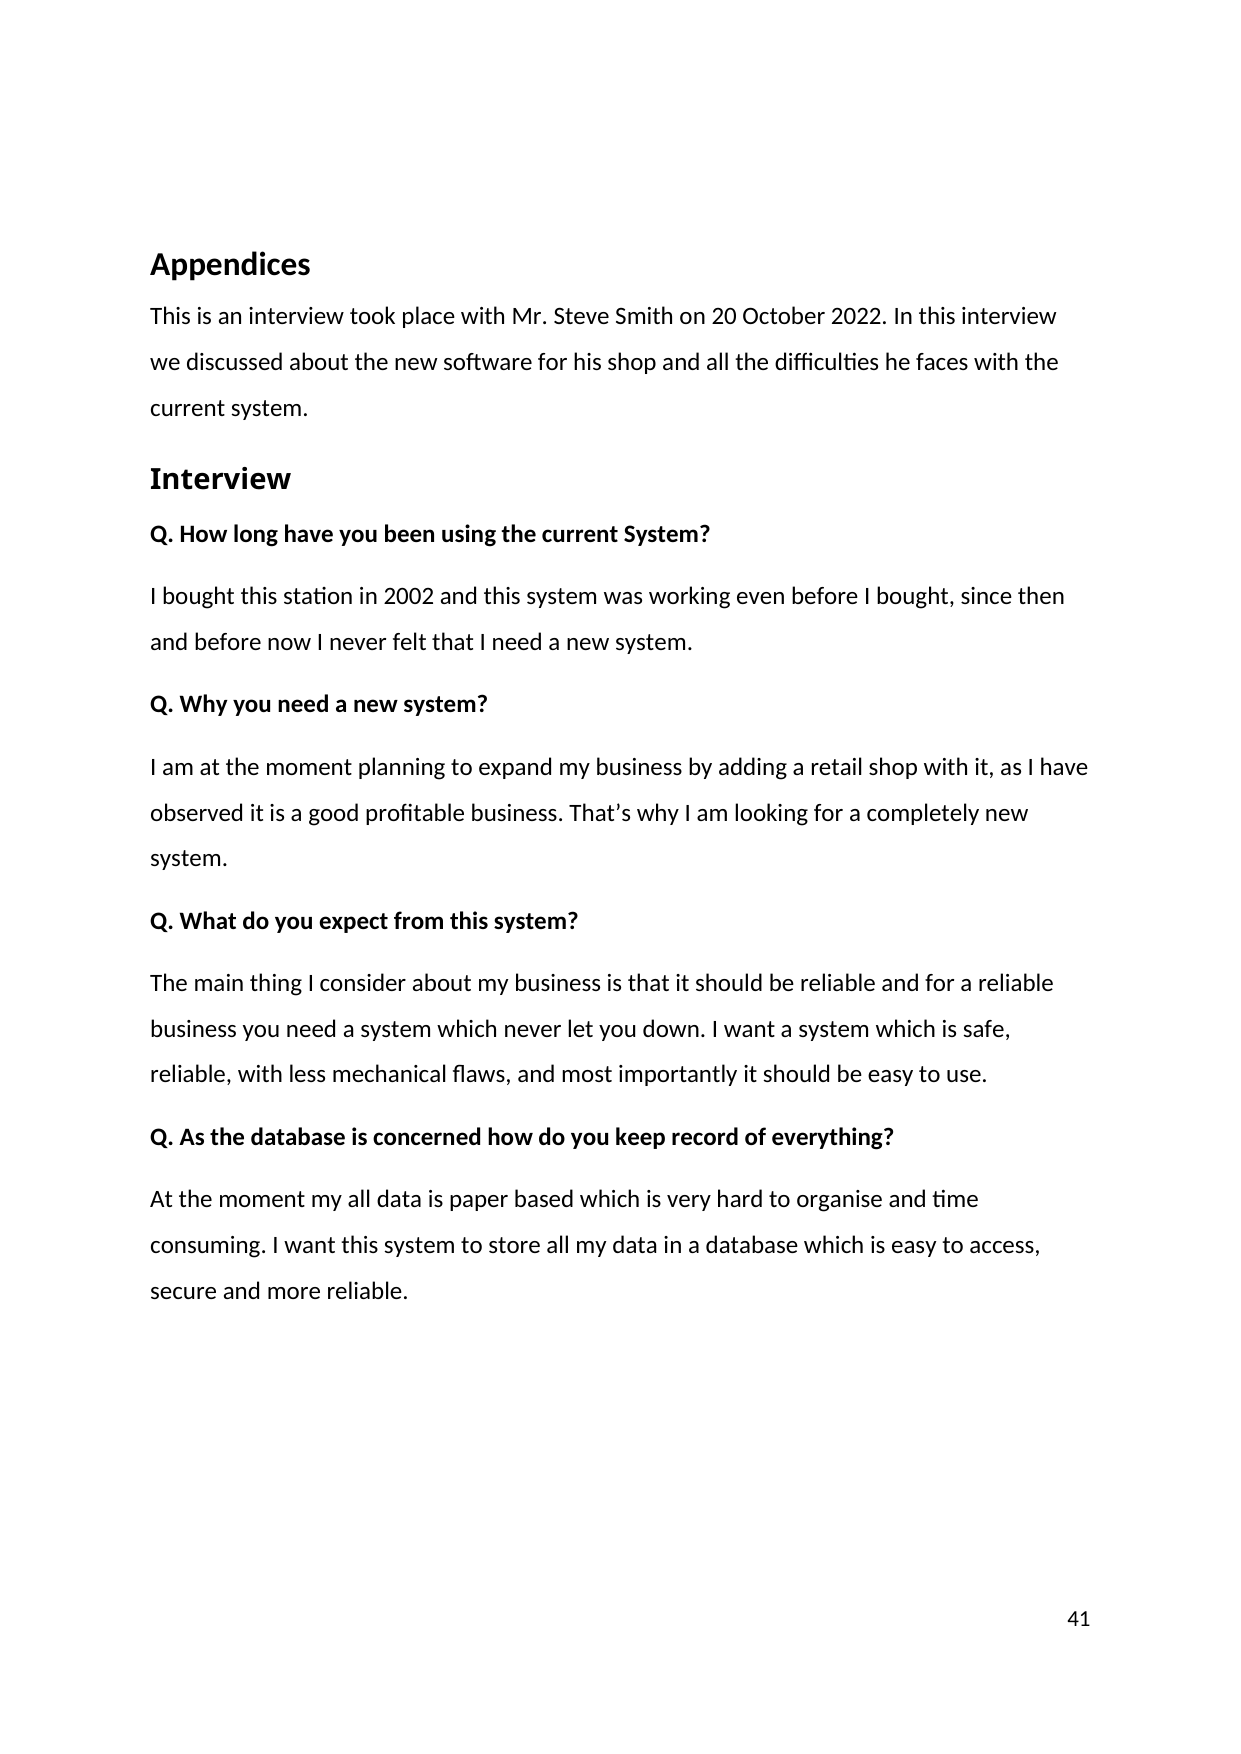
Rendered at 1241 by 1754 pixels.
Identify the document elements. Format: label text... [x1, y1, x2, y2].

text Q. Why you need a new system? [150, 688, 1090, 719]
text The main thing I consider about my business is that it should be reliable and for a reliable business you need a system which never let you down. I want a system which is safe, reliable, with less mechanical flaws, and most importantly it should be easy to use. [150, 967, 1090, 1089]
subtitle Interview [150, 458, 1090, 498]
text Q. What do you expect from this system? [150, 905, 1090, 935]
text Appendices [150, 243, 1090, 284]
text I am at the moment planning to expand my business by adding a retail shop with it, as I have observed it is a good profitable business. That’s why I am looking for a completely new system. [150, 751, 1090, 873]
text At the moment my all data is paper based which is very hard to organise and time consuming. I want this system to store all my data in a database which is easy to access, secure and more reliable. [150, 1183, 1090, 1305]
text Q. How long have you been using the current System? [150, 518, 1090, 548]
text I bought this station in 2002 and this system was working even before I bought, since then and before now I never felt that I need a new system. [150, 580, 1090, 657]
text This is an interview took place with Mr. Steve Smith on 20 October 2022. In this interview we discussed about the new software for his shop and all the difficulties he faces with the current system. [150, 301, 1090, 422]
text Q. As the database is concerned how do you keep record of everything? [150, 1121, 1090, 1152]
